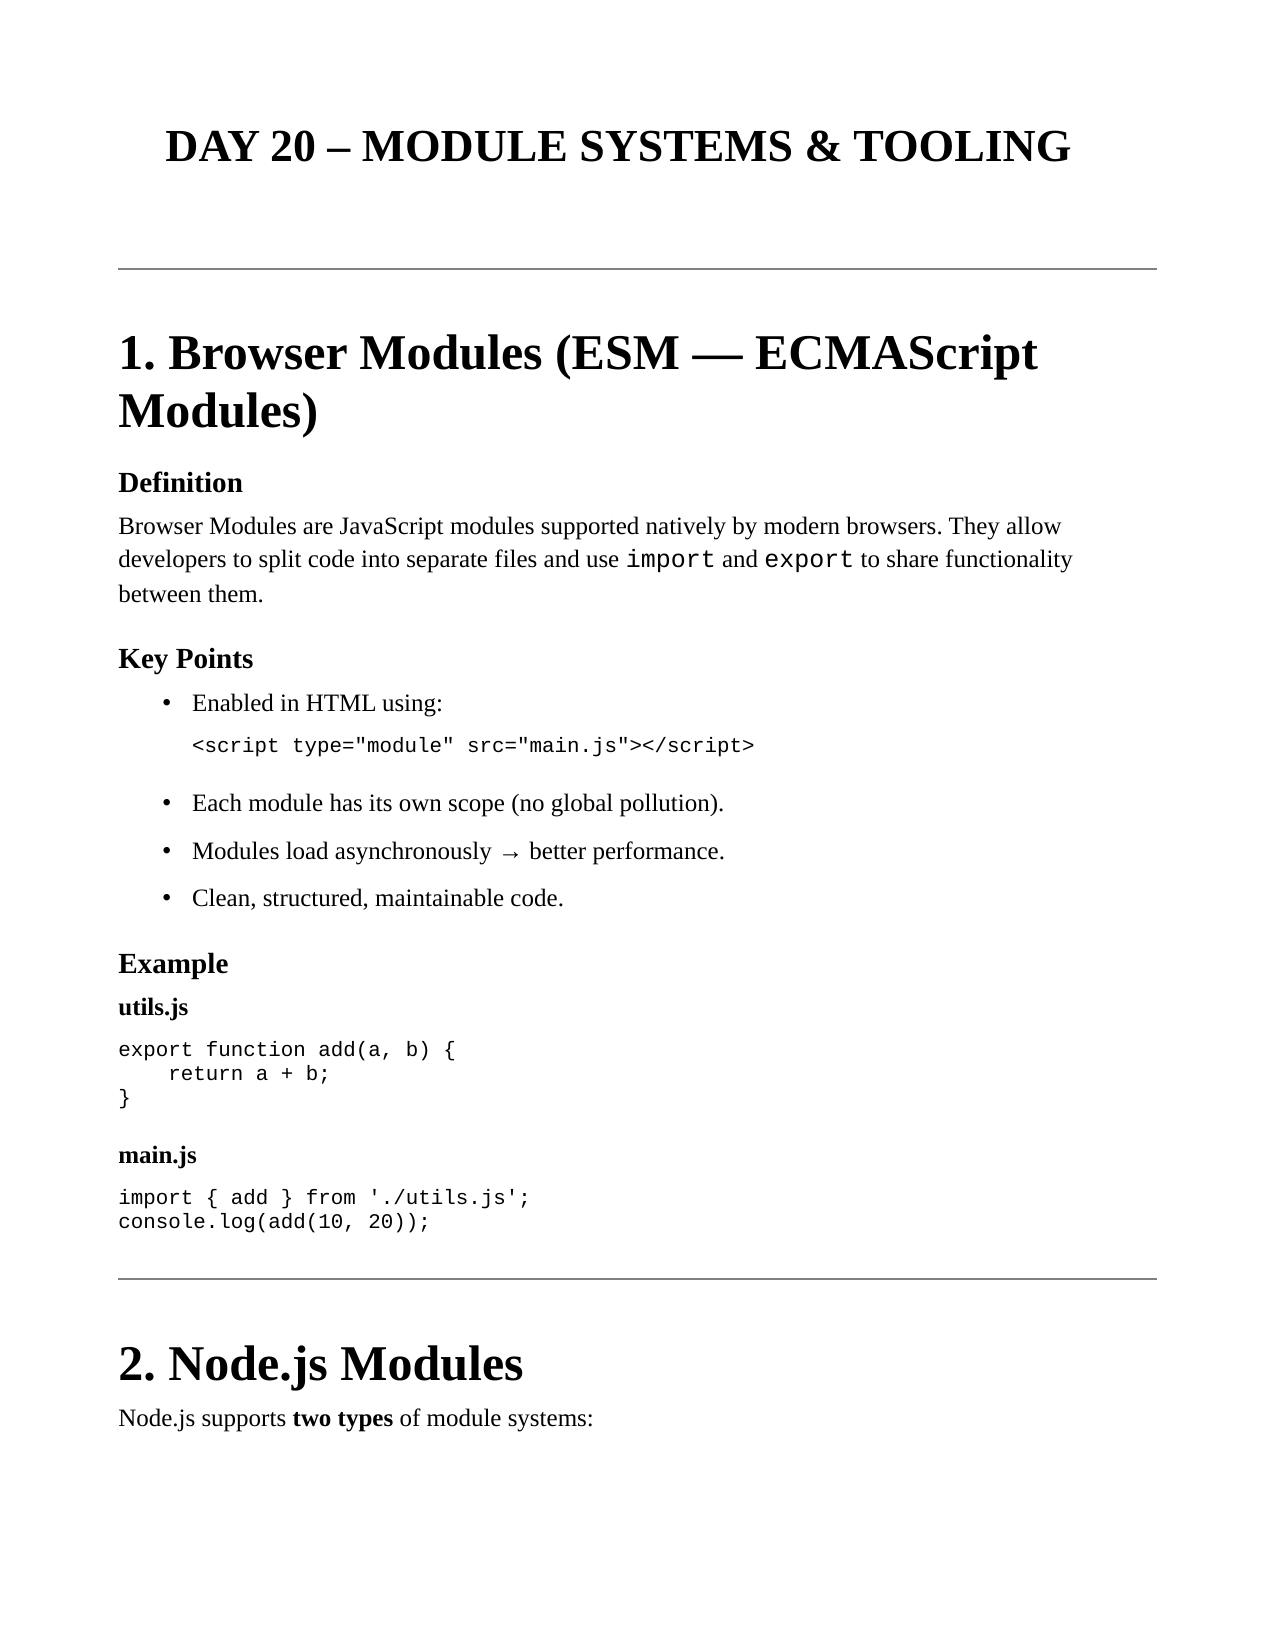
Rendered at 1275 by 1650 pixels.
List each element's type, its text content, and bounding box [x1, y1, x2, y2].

text } [118, 1087, 1157, 1110]
text return a + b; [118, 1063, 1157, 1087]
list Clean, structured, maintainable code. [162, 883, 1157, 912]
text import { add } from './utils.js'; [118, 1187, 1157, 1211]
subtitle Key Points [118, 642, 1157, 675]
list Enabled in HTML using: [162, 688, 1157, 716]
list <script type="module" src="main.js"></script> [162, 735, 1157, 759]
subtitle 2. Node.js Modules [118, 1333, 1157, 1391]
subtitle Definition [118, 465, 1157, 499]
subtitle 1. Browser Modules (ESM — ECMAScript Modules) [118, 323, 1157, 438]
text utils.js [118, 992, 1157, 1021]
text console.log(add(10, 20)); [118, 1211, 1157, 1235]
text main.js [118, 1140, 1157, 1168]
list Modules load asynchronously → better performance. [162, 836, 1157, 865]
subtitle Example [118, 946, 1157, 979]
text export function add(a, b) { [118, 1039, 1157, 1063]
text Browser Modules are JavaScript modules supported natively by modern browsers. They allow developers to split code into separate files and use import and export to share functionality between them. [118, 511, 1157, 608]
text Node.js supports two types of module systems: [118, 1403, 1157, 1432]
list Each module has its own scope (no global pollution). [162, 788, 1157, 817]
text 📘 DAY 20 – MODULE SYSTEMS & TOOLING [118, 118, 1157, 171]
